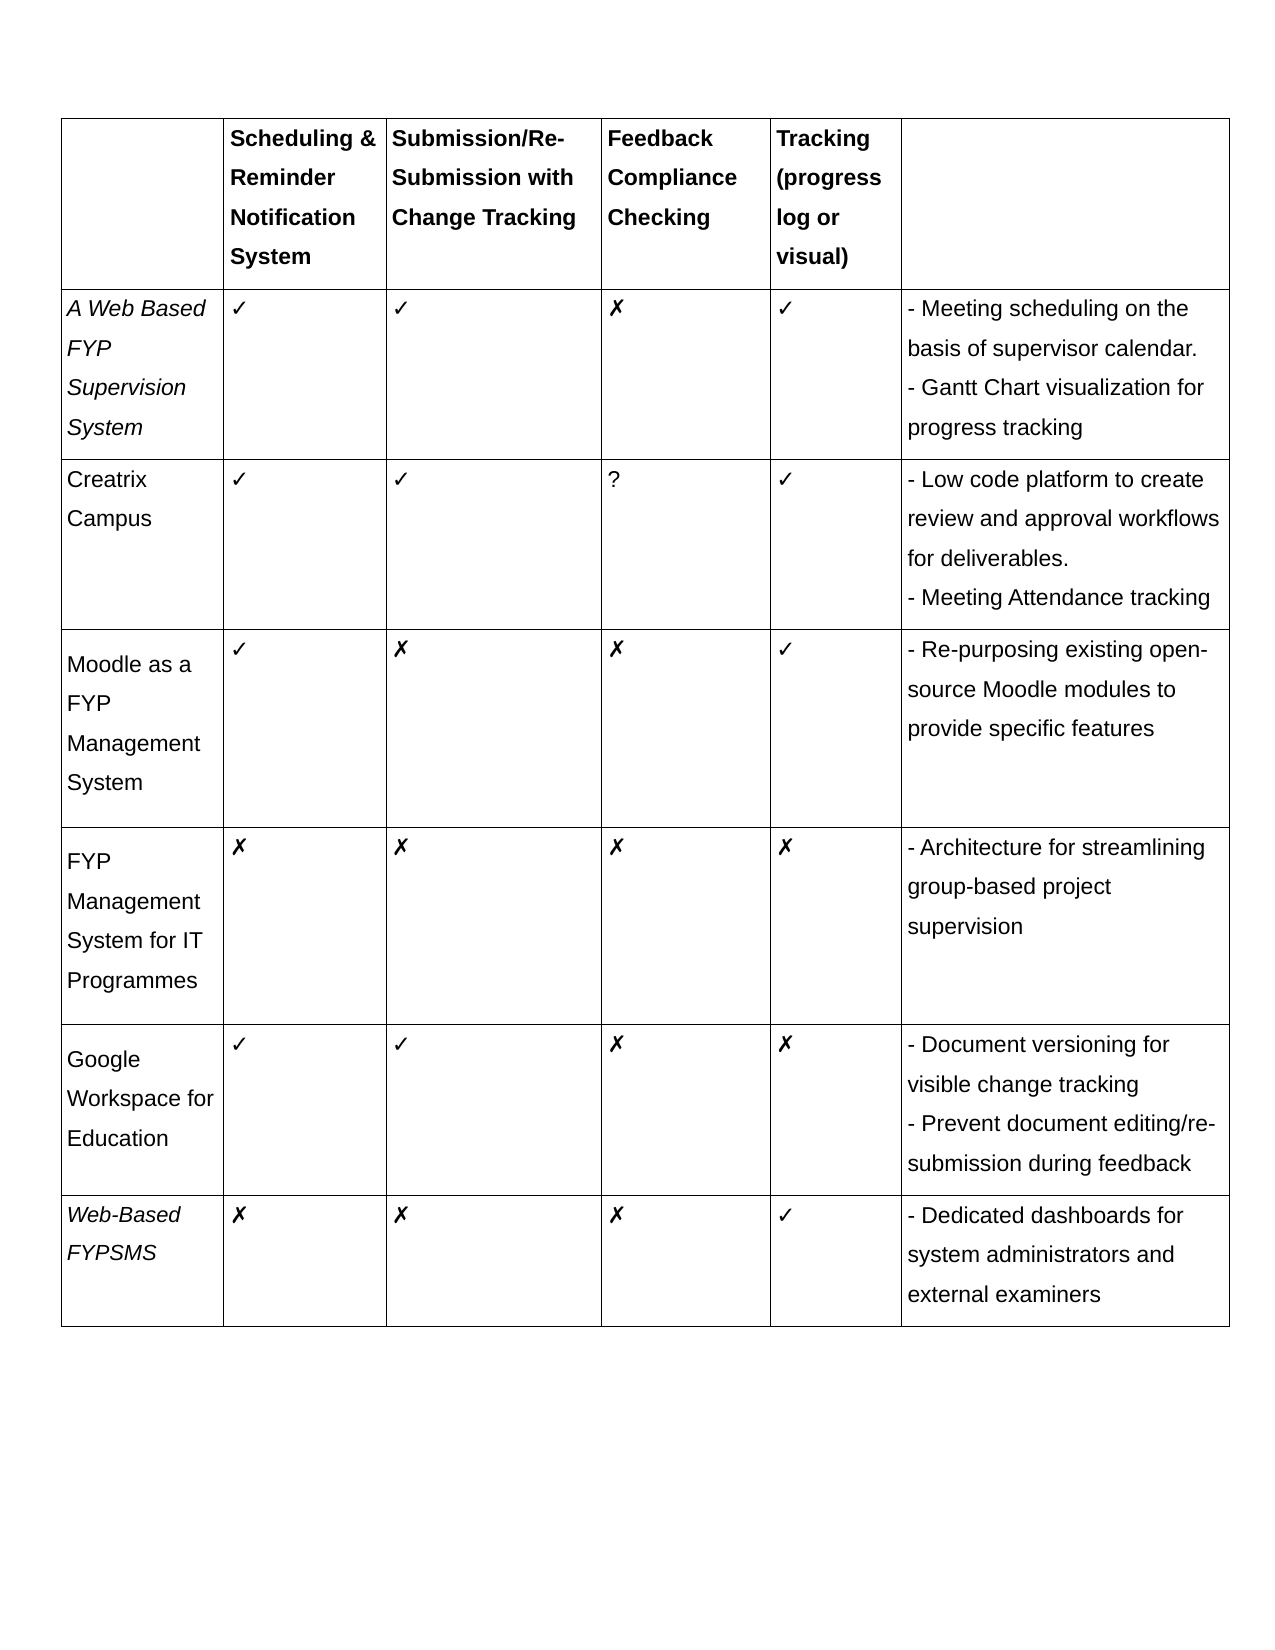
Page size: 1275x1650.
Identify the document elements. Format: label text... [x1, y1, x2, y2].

table_cell Creatrix Campus [62, 460, 223, 629]
table_cell ✓ [387, 460, 601, 629]
table_cell ✗ [771, 828, 901, 1024]
table_cell ✗ [387, 828, 601, 1024]
table_cell ✗ [602, 290, 770, 459]
table_cell ✗ [771, 1025, 901, 1195]
table_cell ✓ [771, 290, 901, 459]
table_cell ✓ [771, 1196, 901, 1326]
table_cell ✗ [224, 828, 386, 1024]
table_cell ✗ [602, 630, 770, 827]
table_cell - Document versioning for visible change tracking - Prevent document editing/re-submission during feedback [902, 1025, 1229, 1195]
table_cell ✗ [387, 630, 601, 827]
table_cell A Web Based FYP Supervision System [62, 290, 223, 459]
table_cell - Architecture for streamlining group-based project supervision [902, 828, 1229, 1024]
table_cell - Meeting scheduling on the basis of supervisor calendar. - Gantt Chart visualization for progress tracking [902, 290, 1229, 459]
table_cell Google Workspace for Education [62, 1025, 223, 1195]
table_cell ✓ [387, 290, 601, 459]
table_cell - Dedicated dashboards for system administrators and external examiners [902, 1196, 1229, 1326]
table_cell ✓ [224, 1025, 386, 1195]
table_cell ? [602, 460, 770, 629]
table_cell FYP Management System for IT Programmes [62, 828, 223, 1024]
table_cell Moodle as a FYP Management System [62, 630, 223, 827]
table_header Tracking (progress log or visual) [771, 119, 901, 288]
table_cell ✗ [224, 1196, 386, 1326]
table_cell ✓ [224, 630, 386, 827]
table_cell ✓ [771, 460, 901, 629]
table_header [62, 119, 223, 288]
table_cell - Re-purposing existing open-source Moodle modules to provide specific features [902, 630, 1229, 827]
table_cell - Low code platform to create review and approval workflows for deliverables. - Meeting Attendance tracking [902, 460, 1229, 629]
table_header Scheduling & Reminder Notification System [224, 119, 386, 288]
table_header Submission/Re-Submission with Change Tracking [387, 119, 601, 288]
table_cell ✓ [224, 290, 386, 459]
table_cell ✓ [224, 460, 386, 629]
table_header Feedback Compliance Checking [602, 119, 770, 288]
table_cell ✗ [602, 1025, 770, 1195]
table_cell ✓ [771, 630, 901, 827]
table_cell Web-Based FYPSMS [62, 1196, 223, 1326]
table_cell ✗ [602, 828, 770, 1024]
table_cell ✗ [602, 1196, 770, 1326]
table_cell ✗ [387, 1196, 601, 1326]
table_cell ✓ [387, 1025, 601, 1195]
table_header [902, 119, 1229, 288]
